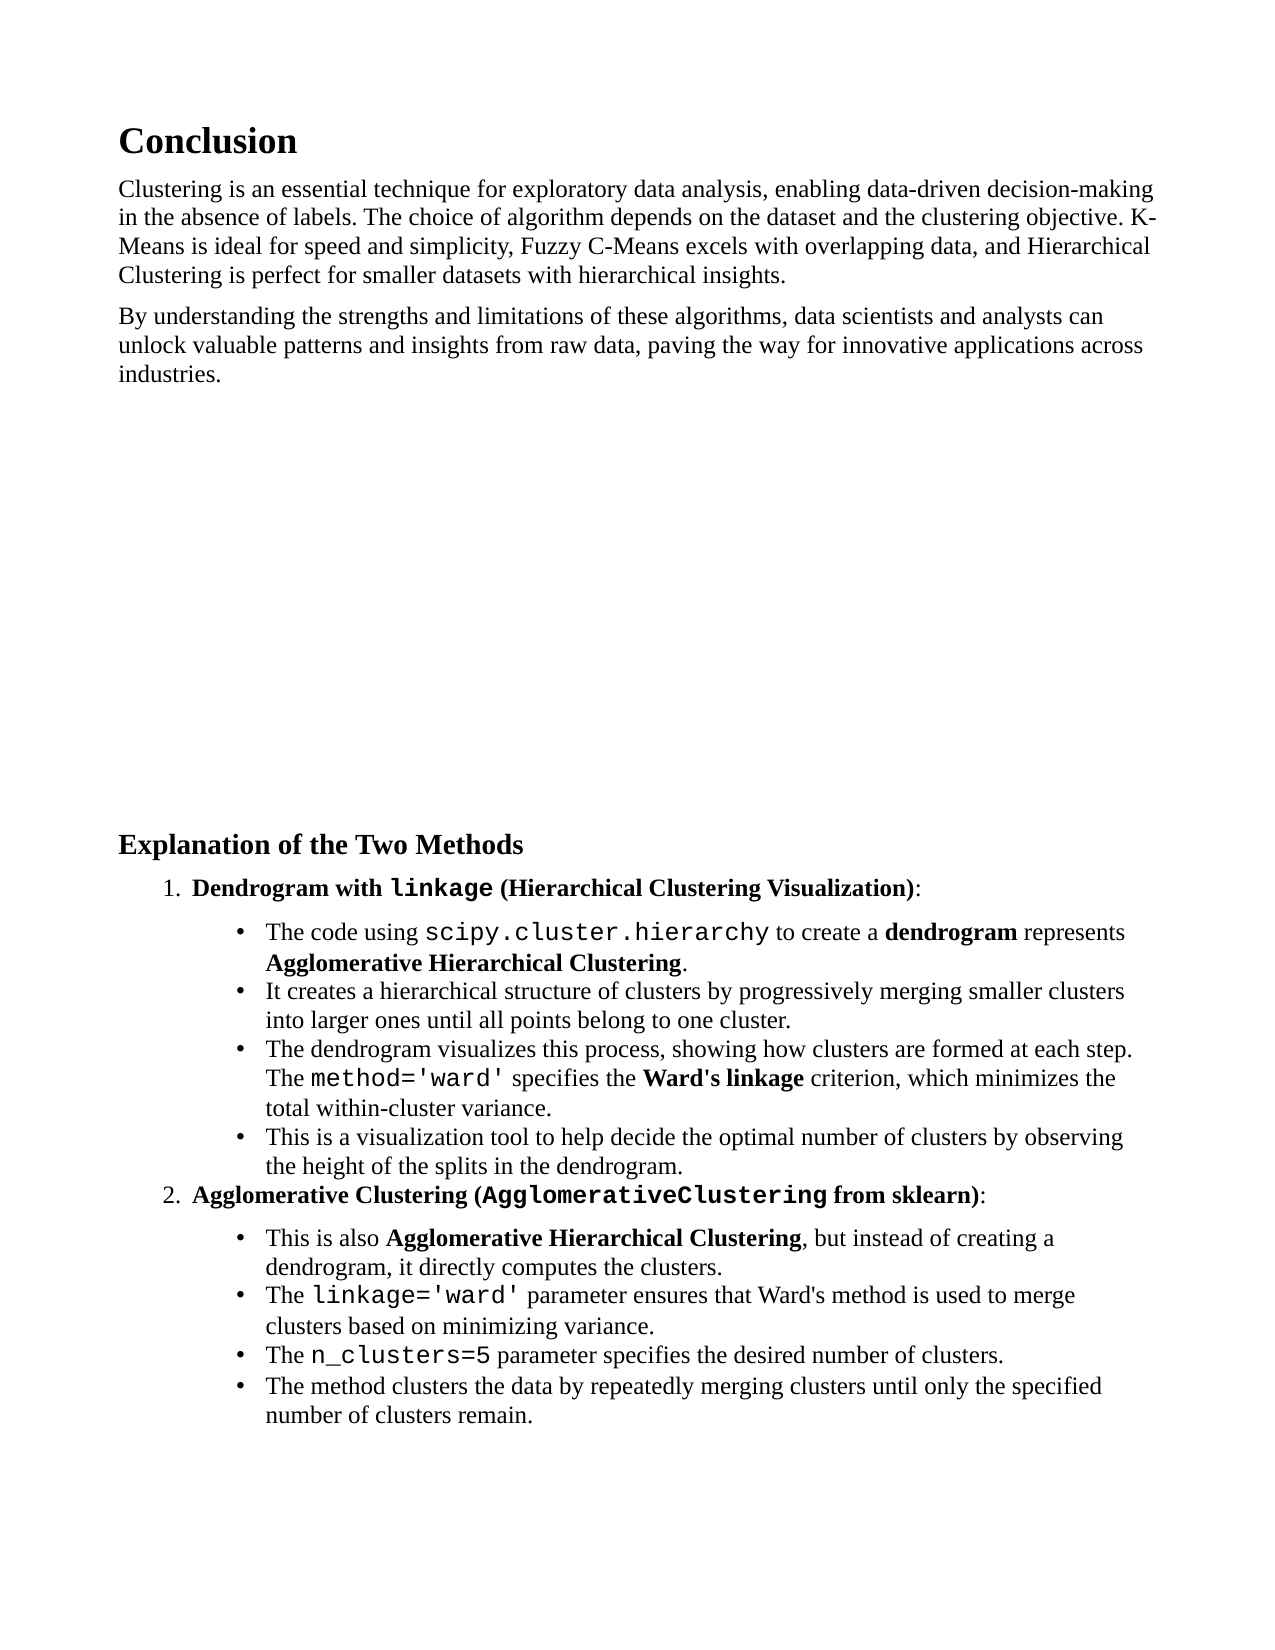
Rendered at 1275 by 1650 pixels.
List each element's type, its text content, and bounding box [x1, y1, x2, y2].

list Agglomerative Clustering (AgglomerativeClustering from sklearn): [162, 1180, 1157, 1211]
text By understanding the strengths and limitations of these algorithms, data scientists and analysts can unlock valuable patterns and insights from raw data, paving the way for innovative applications across industries. [118, 301, 1157, 387]
subtitle Conclusion [118, 118, 1157, 161]
list It creates a hierarchical structure of clusters by progressively merging smaller clusters into larger ones until all points belong to one cluster. [236, 976, 1157, 1034]
list This is a visualization tool to help decide the optimal number of clusters by observing the height of the splits in the dendrogram. [236, 1122, 1157, 1180]
list The n_clusters=5 parameter specifies the desired number of clusters. [236, 1340, 1157, 1371]
list The dendrogram visualizes this process, showing how clusters are formed at each step. The method='ward' specifies the Ward's linkage criterion, which minimizes the total within-cluster variance. [236, 1034, 1157, 1122]
list Dendrogram with linkage (Hierarchical Clustering Visualization): [162, 873, 1157, 904]
list The method clusters the data by repeatedly merging clusters until only the specified number of clusters remain. [236, 1371, 1157, 1428]
subtitle Explanation of the Two Methods [118, 827, 1157, 861]
text Clustering is an essential technique for exploratory data analysis, enabling data-driven decision-making in the absence of labels. The choice of algorithm depends on the dataset and the clustering objective. K-Means is ideal for speed and simplicity, Fuzzy C-Means excels with overlapping data, and Hierarchical Clustering is perfect for smaller datasets with hierarchical insights. [118, 174, 1157, 289]
list The code using scipy.cluster.hierarchy to create a dendrogram represents Agglomerative Hierarchical Clustering. [236, 917, 1157, 976]
list The linkage='ward' parameter ensures that Ward's method is used to merge clusters based on minimizing variance. [236, 1281, 1157, 1340]
list This is also Agglomerative Hierarchical Clustering, but instead of creating a dendrogram, it directly computes the clusters. [236, 1223, 1157, 1281]
